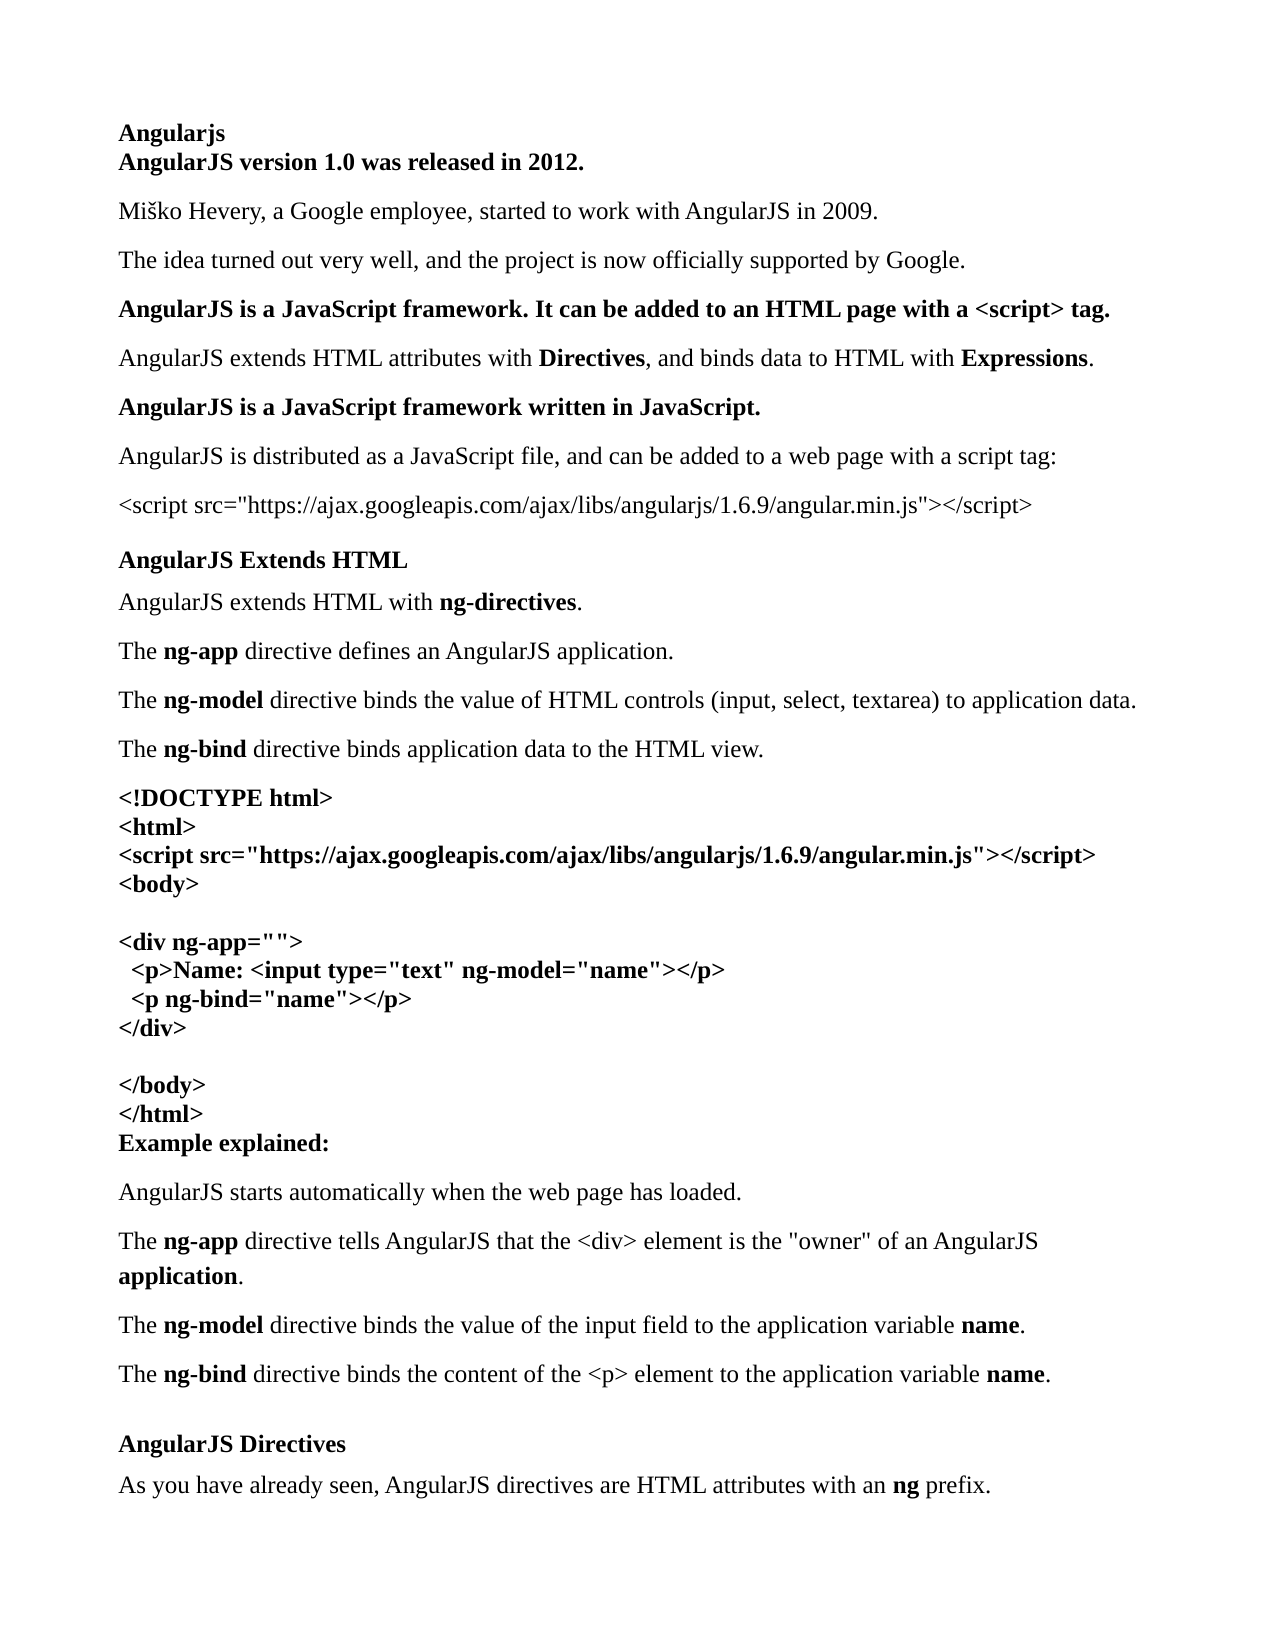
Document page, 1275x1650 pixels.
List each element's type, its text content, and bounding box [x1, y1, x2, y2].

text The idea turned out very well, and the project is now officially supported by Google. [118, 245, 1157, 274]
text The ng-app directive tells AngularJS that the <div> element is the "owner" of an AngularJS application. [118, 1226, 1157, 1289]
subtitle AngularJS Extends HTML [118, 546, 1157, 574]
text The ng-model directive binds the value of the input field to the application variable name. [118, 1310, 1157, 1338]
subtitle AngularJS Directives [118, 1429, 1157, 1457]
text Angularjs [118, 118, 1157, 147]
text Example explained: [118, 1128, 1157, 1157]
text AngularJS is a JavaScript framework written in JavaScript. [118, 392, 1157, 421]
text Miško Hevery, a Google employee, started to work with AngularJS in 2009. [118, 196, 1157, 225]
text AngularJS extends HTML attributes with Directives, and binds data to HTML with Expressions. [118, 343, 1157, 372]
text AngularJS extends HTML with ng-directives. [118, 587, 1157, 616]
text <!DOCTYPE html> <html> <script src="https://ajax.googleapis.com/ajax/libs/angularjs/1.6.9/angular.min.js"></script> <body> <div ng-app=""> <p>Name: <input type="text" ng-model="name"></p> <p ng-bind="name"></p> </div> </body> </html> [118, 783, 1157, 1128]
text <script src="https://ajax.googleapis.com/ajax/libs/angularjs/1.6.9/angular.min.js"></script> [118, 490, 1157, 519]
text The ng-bind directive binds application data to the HTML view. [118, 734, 1157, 763]
text The ng-model directive binds the value of HTML controls (input, select, textarea) to application data. [118, 685, 1157, 714]
text The ng-bind directive binds the content of the <p> element to the application variable name. [118, 1359, 1157, 1388]
text AngularJS version 1.0 was released in 2012. [118, 147, 1157, 176]
text AngularJS is distributed as a JavaScript file, and can be added to a web page with a script tag: [118, 441, 1157, 470]
text AngularJS starts automatically when the web page has loaded. [118, 1177, 1157, 1206]
text AngularJS is a JavaScript framework. It can be added to an HTML page with a <script> tag. [118, 294, 1157, 323]
text The ng-app directive defines an AngularJS application. [118, 636, 1157, 665]
text As you have already seen, AngularJS directives are HTML attributes with an ng prefix. [118, 1470, 1157, 1499]
